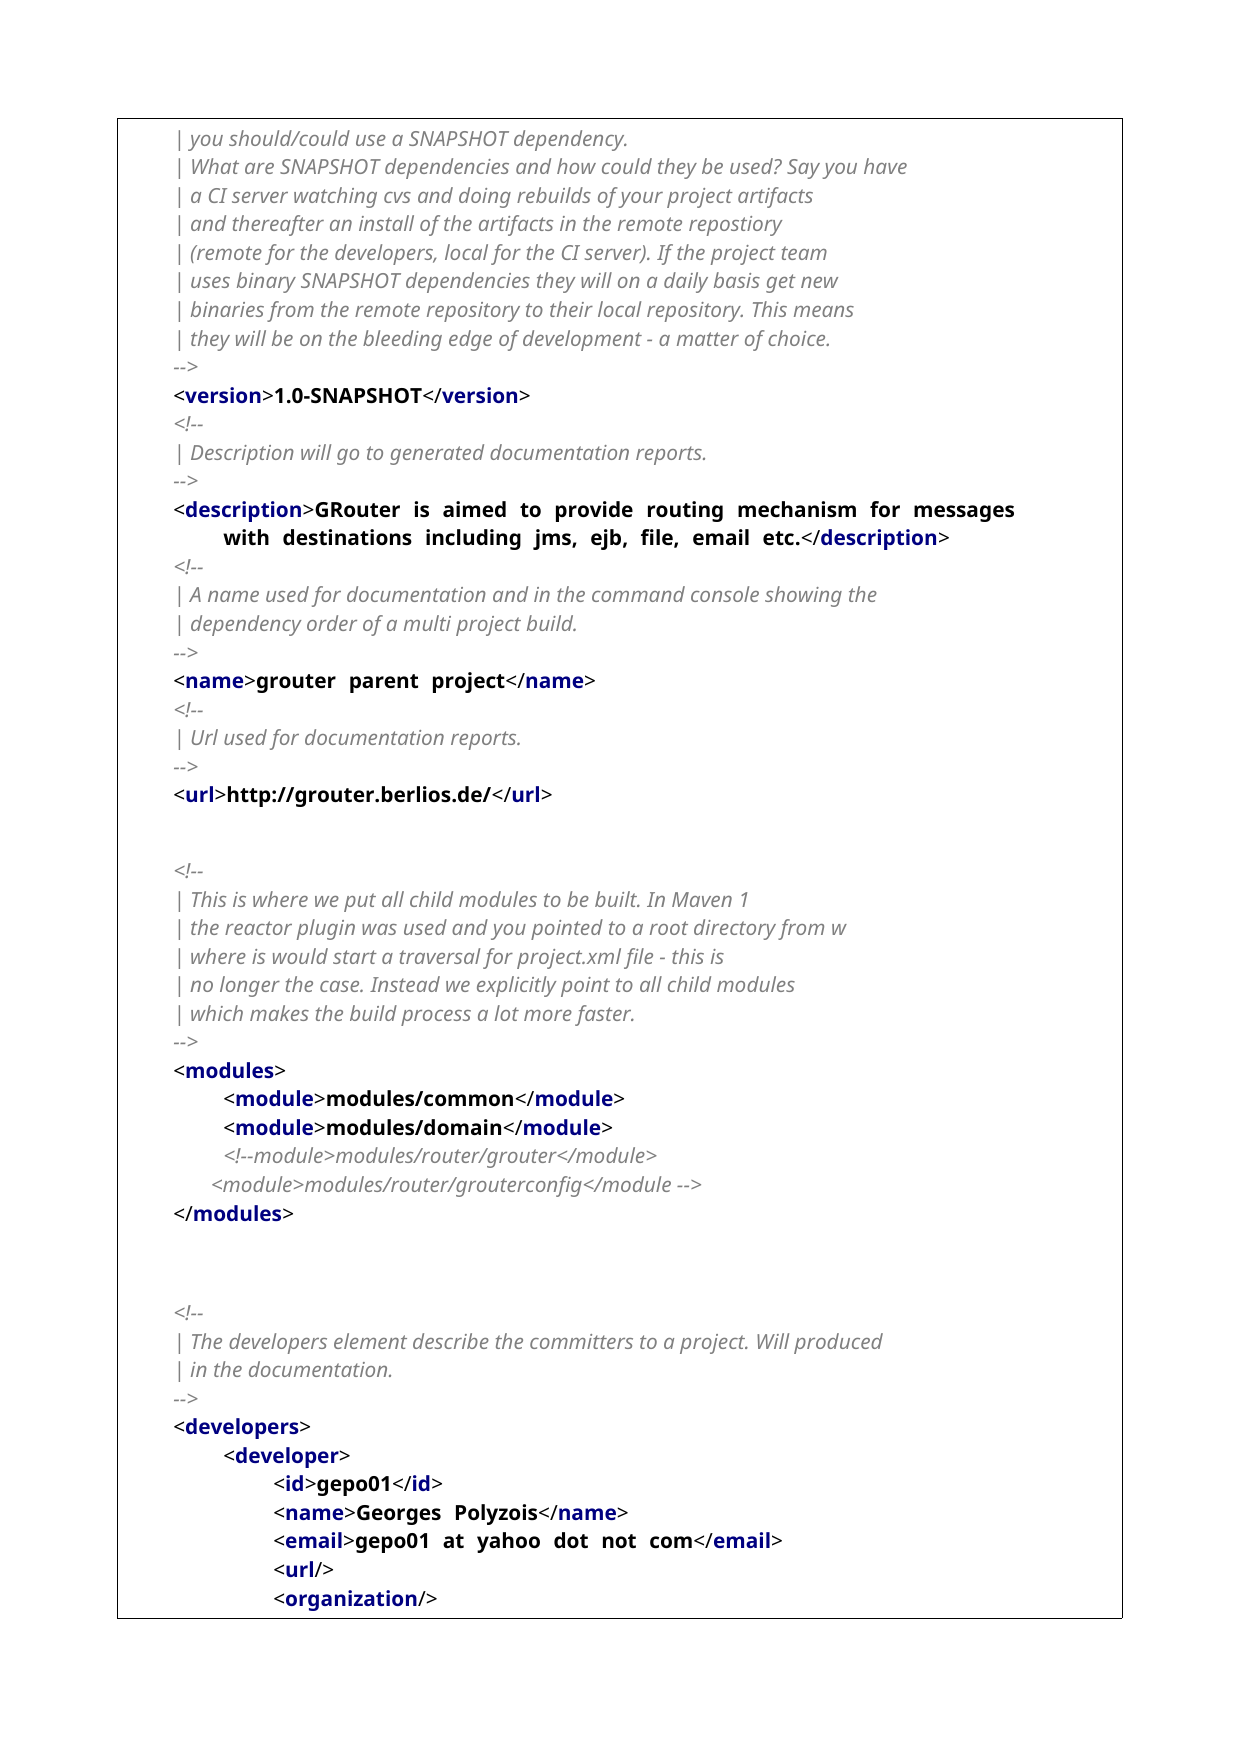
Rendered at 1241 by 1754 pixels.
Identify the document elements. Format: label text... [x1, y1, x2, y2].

table_header | you should/could use a SNAPSHOT dependency. | What are SNAPSHOT dependencies and how could they be used? Say you have | a CI server watching cvs and doing rebuilds of your project artifacts | and thereafter an install of the artifacts in the remote repostiory | (remote for the developers, local for the CI server). If the project team | uses binary SNAPSHOT dependencies they will on a daily basis get new | binaries from the remote repository to their local repository. This means | they will be on the bleeding edge of development - a matter of choice. --> <version>1.0-SNAPSHOT</version> <!-- | Description will go to generated documentation reports. --> <description>GRouter is aimed to provide routing mechanism for messages with destinations including jms, ejb, file, email etc.</description> <!-- | A name used for documentation and in the command console showing the | dependency order of a multi project build. --> <name>grouter parent project</name> <!-- | Url used for documentation reports. --> <url>http://grouter.berlios.de/</url> <!-- | This is where we put all child modules to be built. In Maven 1 | the reactor plugin was used and you pointed to a root directory from w | where is would start a traversal for project.xml file - this is | no longer the case. Instead we explicitly point to all child modules | which makes the build process a lot more faster. --> <modules> <module>modules/common</module> <module>modules/domain</module> <!--module>modules/router/grouter</module> <module>modules/router/grouterconfig</module --> </modules> <!-- | The developers element describe the committers to a project. Will produced | in the documentation. --> <developers> <developer> <id>gepo01</id> <name>Georges Polyzois</name> <email>gepo01 at yahoo dot not com</email> <url/> <organization/> [118, 119, 1122, 1618]
